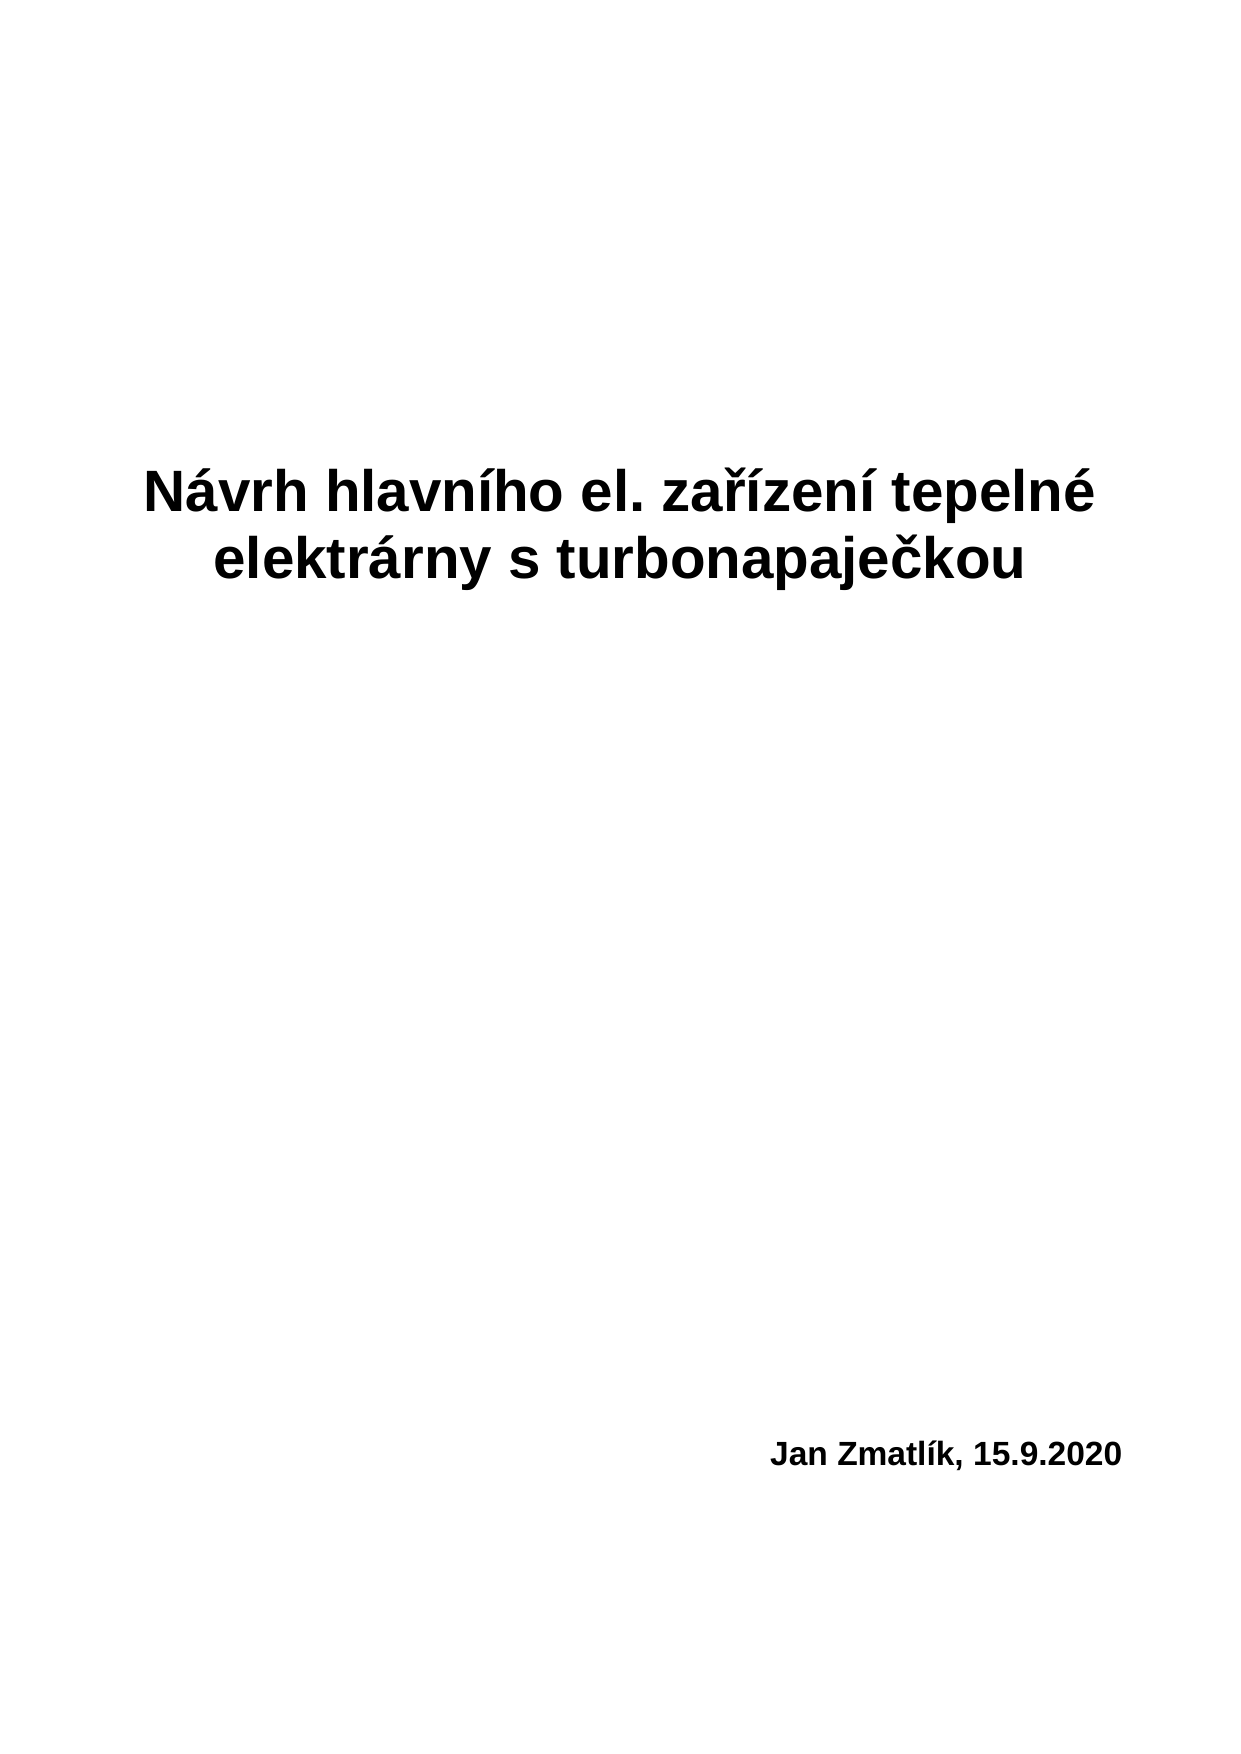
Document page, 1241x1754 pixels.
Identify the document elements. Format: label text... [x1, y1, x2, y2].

subtitle Jan Zmatlík, 15.9.2020 [118, 1434, 1122, 1472]
title Návrh hlavního el. zařízení tepelné elektrárny s turbonapaječkou [118, 457, 1122, 591]
